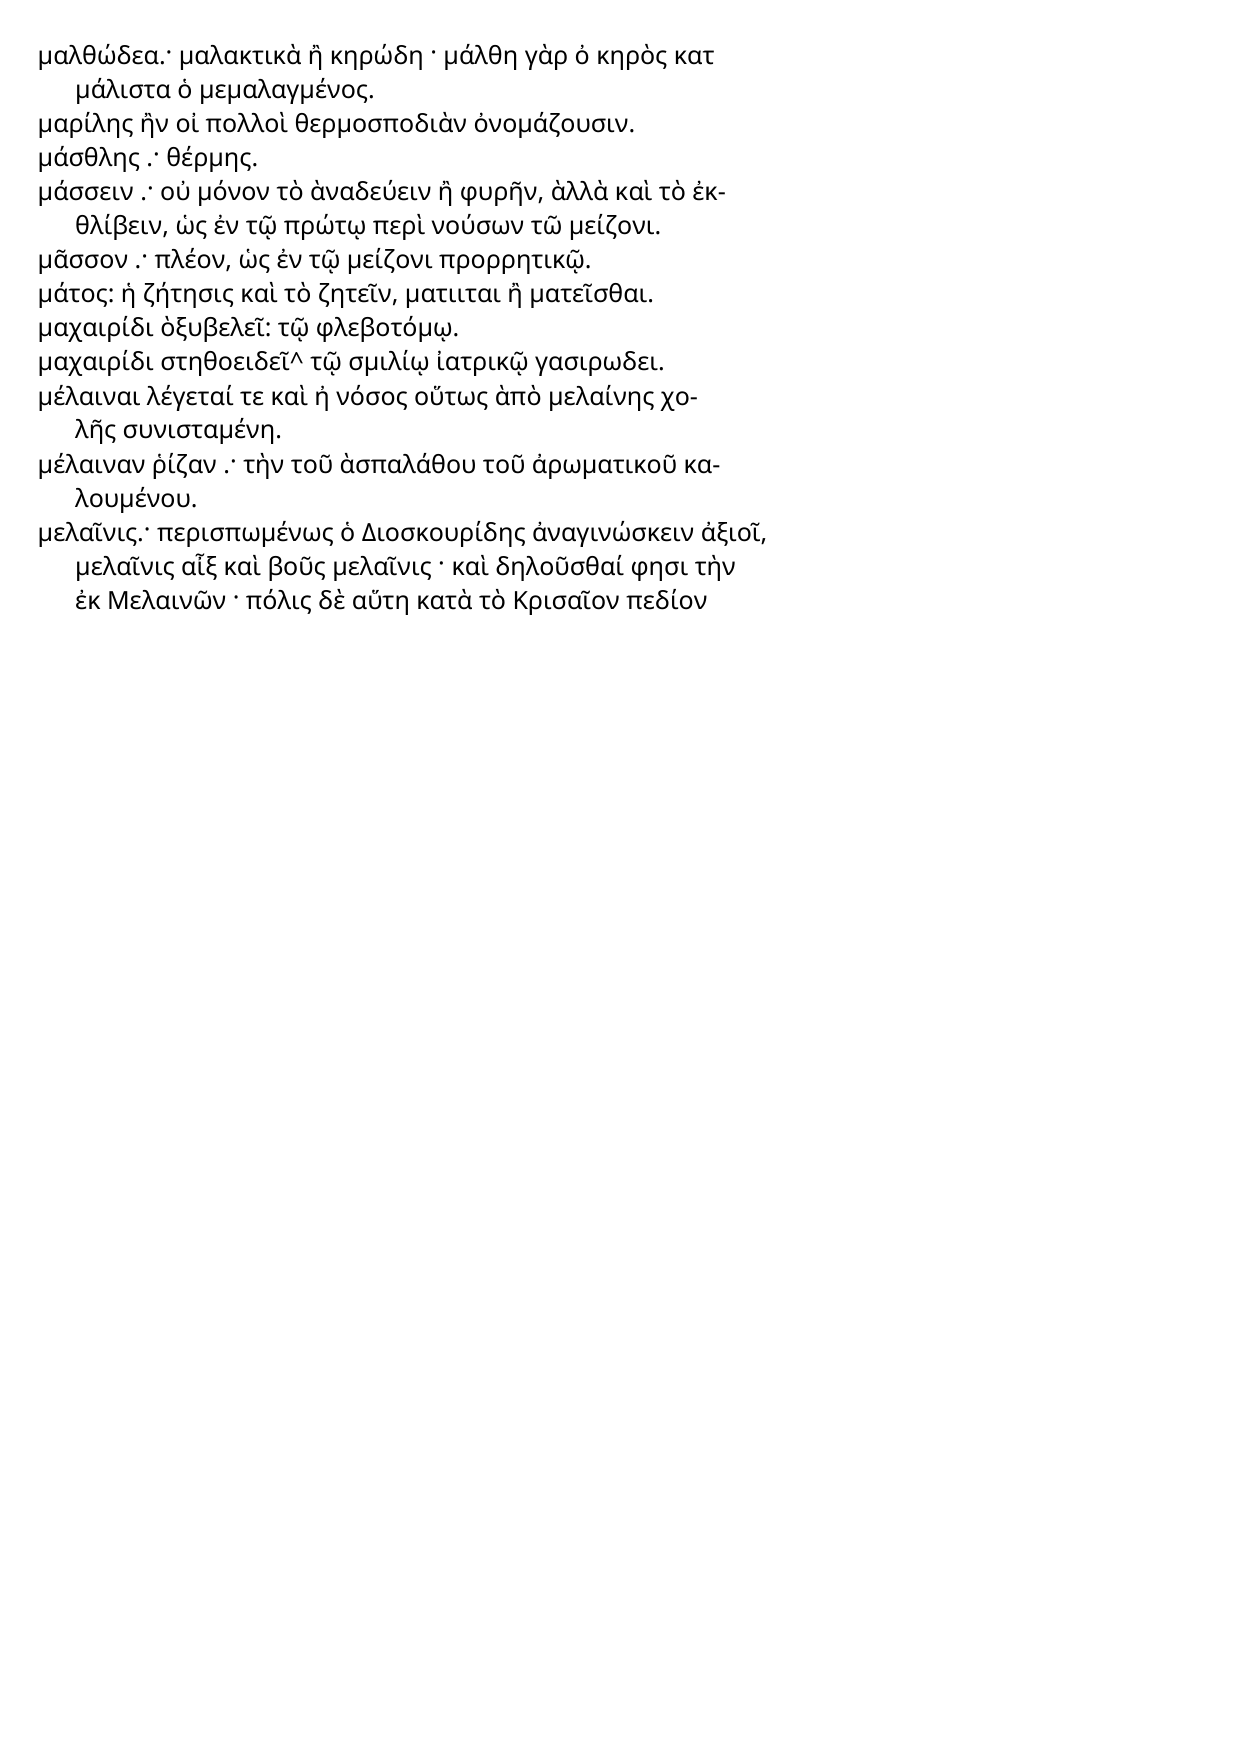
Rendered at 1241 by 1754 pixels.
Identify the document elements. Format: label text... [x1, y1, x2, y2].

text μᾶσσον .· πλέον, ὡς ἐν τῷ μείζονι προρρητικῷ. [37, 242, 1203, 276]
text μέλαιναι λέγεταί τε καὶ ἠ νόσος οὕτως ὰπὸ μελαίνης χο- λῆς συνισταμένη. [37, 378, 1203, 446]
text μάσθλης .· θέρμης. [37, 140, 1203, 174]
text μέλαιναν ῥίζαν .· τὴν τοῦ ὰσπαλάθου τοῦ ἀρωματικοῦ κα- λουμένου. [37, 446, 1203, 514]
text μαλθώδεα.· μαλακτικὰ ἢ κηρώδη · μάλθη γὰρ ὀ κηρὸς κατ μάλιστα ὁ μεμαλαγμένος. [37, 37, 1203, 106]
text μάσσειν .· οὐ μόνον τὸ ὰναδεύειν ἢ φυρῆν, ὰλλὰ καὶ τὸ ἐκ- θλίβειν, ὡς ἐν τῷ πρώτῳ περὶ νούσων τῶ μείζονι. [37, 174, 1203, 242]
text μάτος: ἡ ζήτησις καὶ τὸ ζητεῖν, ματιιται ἢ ματεῖσθαι. [37, 276, 1203, 310]
text μελαῖνις.· περισπωμένως ὁ Διοσκουρίδης ἀναγινώσκειν ἀξιοῖ, μελαῖνις αἶξ καὶ βοῦς μελαῖνις · καὶ δηλοῦσθαί φησι τὴν ἐκ Μελαινῶν · πόλις δὲ αὕτη κατὰ τὸ Κρισαῖον πεδίον [37, 514, 1203, 617]
text μαρίλης ἢν οἰ πολλοὶ θερμοσποδιὰν ὀνομάζουσιν. [37, 106, 1203, 140]
text μαχαιρίδι ὸξυβελεῖ: τῷ φλεβοτόμῳ. [37, 310, 1203, 344]
text μαχαιρίδι στηθοειδεῖ^ τῷ σμιλίῳ ἰατρικῷ γασιρωδει. [37, 344, 1203, 378]
